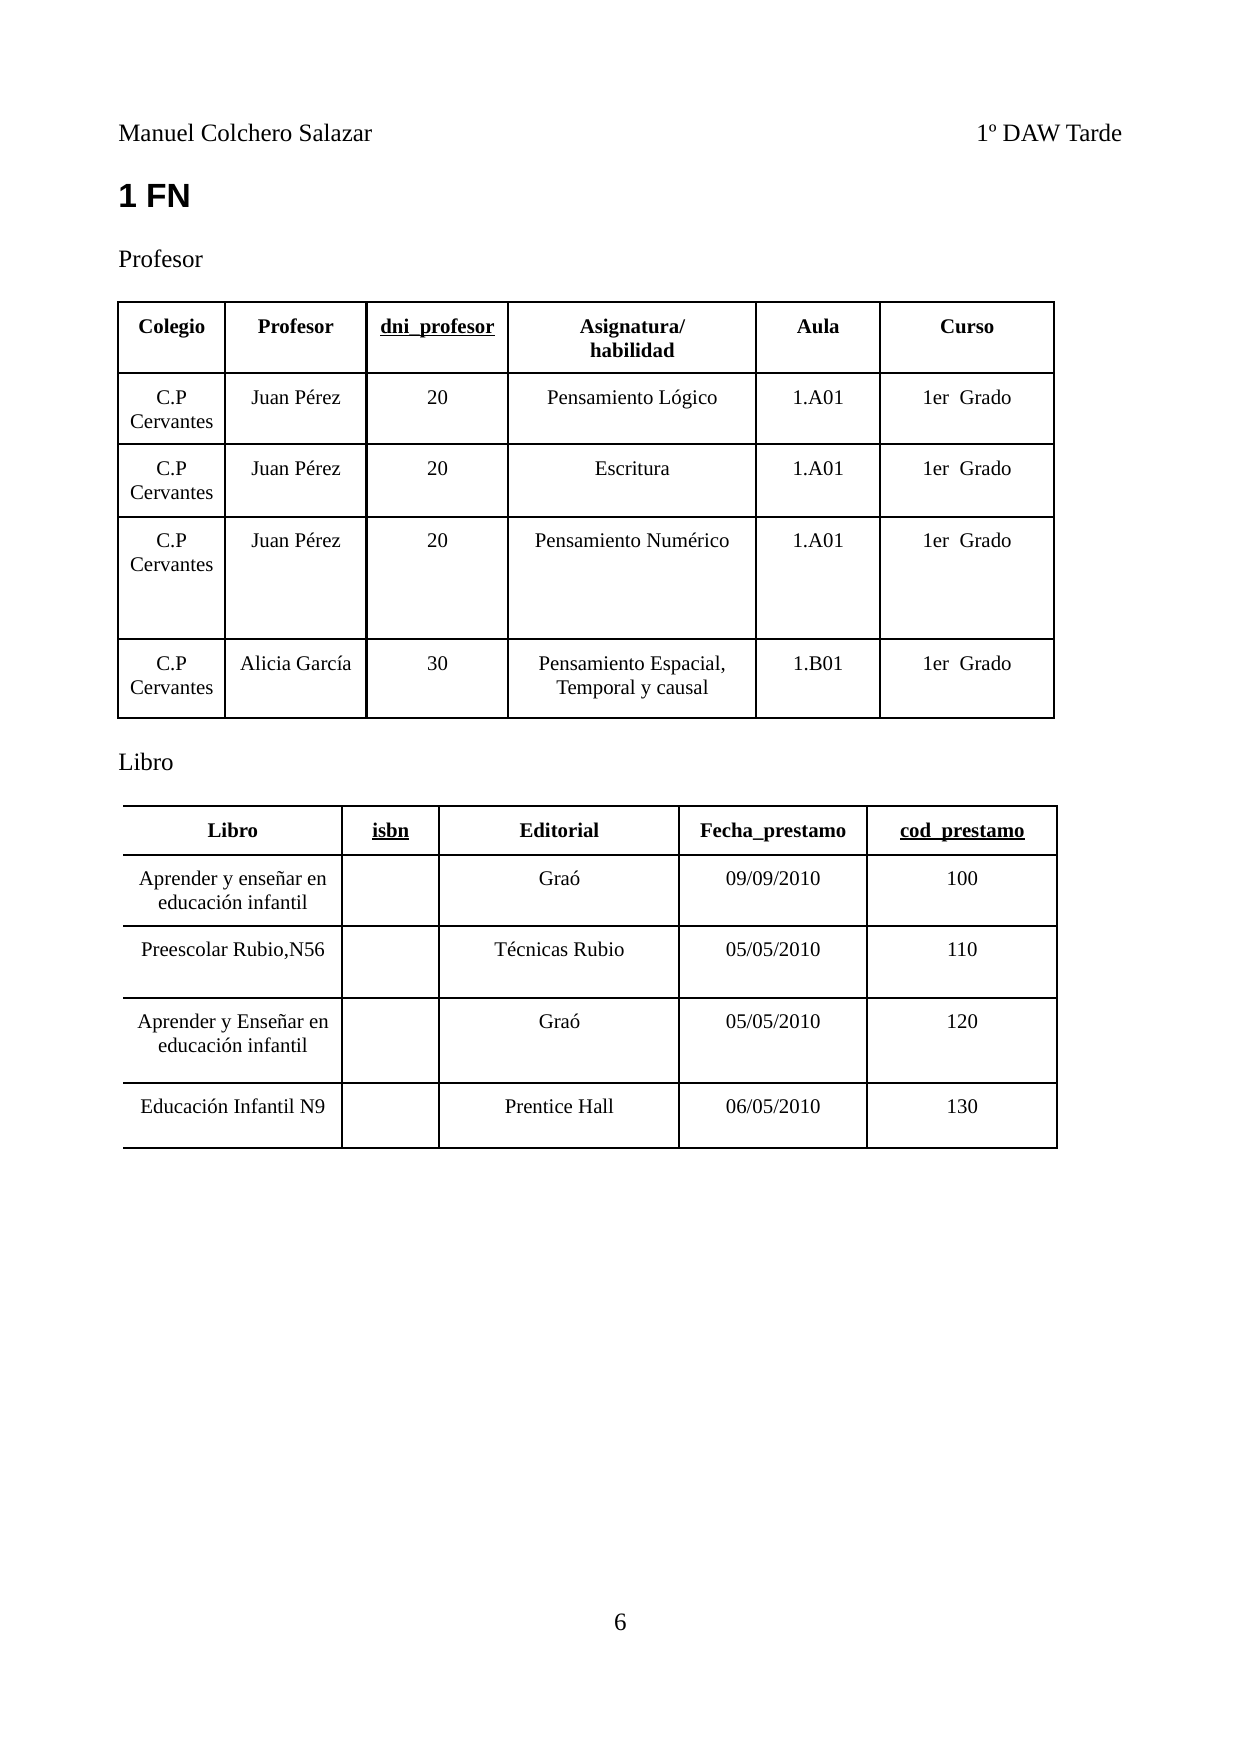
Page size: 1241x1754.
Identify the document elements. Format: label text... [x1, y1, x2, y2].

table_cell Preescolar Rubio,N56 [123, 927, 341, 997]
table_cell Juan Pérez [226, 518, 365, 638]
table_cell [343, 1084, 438, 1147]
table_cell Aprender y enseñar en educación infantil [123, 856, 341, 924]
table_header Editorial [440, 807, 678, 853]
table_cell 20 [368, 518, 507, 638]
table_cell 05/05/2010 [680, 927, 866, 997]
table_cell 110 [868, 927, 1056, 997]
table_cell Técnicas Rubio [440, 927, 678, 997]
table_cell Graó [440, 999, 678, 1082]
table_cell 1.A01 [757, 518, 879, 638]
table_header Libro [123, 807, 341, 853]
text Profesor [118, 244, 1122, 272]
table_cell 1er Grado [881, 374, 1053, 443]
table_header cod_prestamo [868, 807, 1056, 853]
table_header Asignatura/ habilidad [509, 303, 755, 372]
table_cell Escritura [509, 445, 755, 516]
table_cell Prentice Hall [440, 1084, 678, 1147]
table_cell Graó [440, 856, 678, 924]
table_cell 1er Grado [881, 518, 1053, 638]
table_header Fecha_prestamo [680, 807, 866, 853]
table_cell Alicia García [226, 640, 365, 717]
table_cell Pensamiento Espacial, Temporal y causal [509, 640, 755, 717]
table_cell 1er Grado [881, 445, 1053, 516]
table_cell [343, 927, 438, 997]
table_cell 20 [368, 445, 507, 516]
table_cell 1.A01 [757, 445, 879, 516]
table_cell 06/05/2010 [680, 1084, 866, 1147]
table_cell Pensamiento Numérico [509, 518, 755, 638]
table_cell Pensamiento Lógico [509, 374, 755, 443]
table_cell C.P Cervantes [119, 518, 224, 638]
table_cell 05/05/2010 [680, 999, 866, 1082]
table_cell Aprender y Enseñar en educación infantil [123, 999, 341, 1082]
table_header Aula [757, 303, 879, 372]
table_cell C.P Cervantes [119, 374, 224, 443]
table_cell 130 [868, 1084, 1056, 1147]
table_header isbn [343, 807, 438, 853]
table_cell [343, 999, 438, 1082]
table_cell 120 [868, 999, 1056, 1082]
table_cell 1.B01 [757, 640, 879, 717]
text Libro [118, 747, 1122, 776]
table_cell Juan Pérez [226, 374, 365, 443]
table_cell Educación Infantil N9 [123, 1084, 341, 1147]
table_cell 1er Grado [881, 640, 1053, 717]
table_cell C.P Cervantes [119, 445, 224, 516]
table_header Profesor [226, 303, 365, 372]
table_header Colegio [119, 303, 224, 372]
table_header dni_profesor [368, 303, 507, 372]
table_cell [343, 856, 438, 924]
subtitle 1 FN [118, 176, 1122, 215]
table_cell 30 [368, 640, 507, 717]
table_cell 100 [868, 856, 1056, 924]
table_cell 20 [368, 374, 507, 443]
table_cell 09/09/2010 [680, 856, 866, 924]
table_cell C.P Cervantes [119, 640, 224, 717]
table_cell 1.A01 [757, 374, 879, 443]
table_header Curso [881, 303, 1053, 372]
table_cell Juan Pérez [226, 445, 365, 516]
